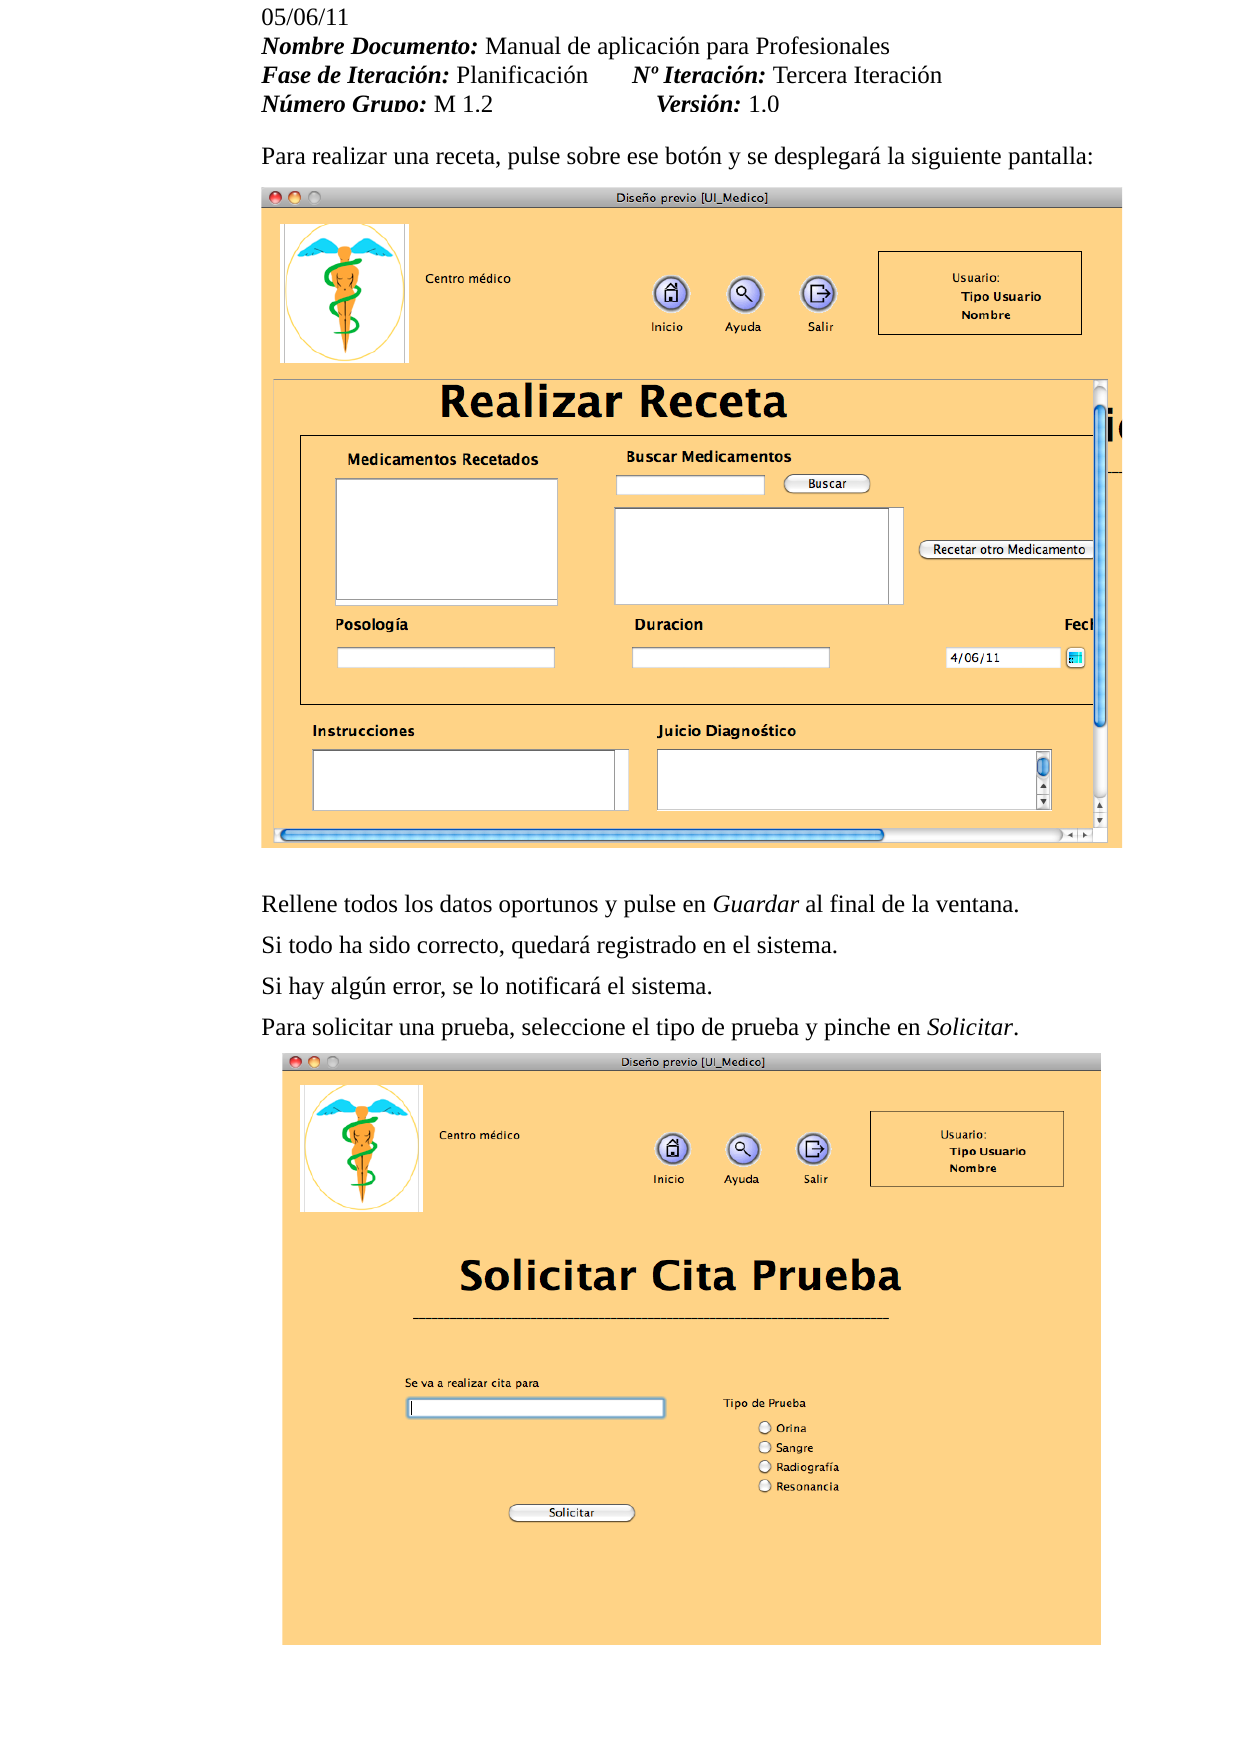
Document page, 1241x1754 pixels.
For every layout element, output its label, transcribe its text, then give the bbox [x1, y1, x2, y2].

text Si hay algún error, se lo notificará el sistema. [261, 971, 1122, 1000]
picture [282, 1053, 1101, 1645]
text Para realizar una receta, pulse sobre ese botón y se desplegará la siguiente pantalla: [261, 141, 1122, 170]
text Para solicitar una prueba, seleccione el tipo de prueba y pinche en Solicitar. [261, 1012, 1122, 1041]
text Si todo ha sido correcto, quedará registrado en el sistema. [261, 930, 1122, 959]
text Rellene todos los datos oportunos y pulse en Guardar al final de la ventana. [261, 889, 1122, 917]
picture [261, 187, 1123, 848]
